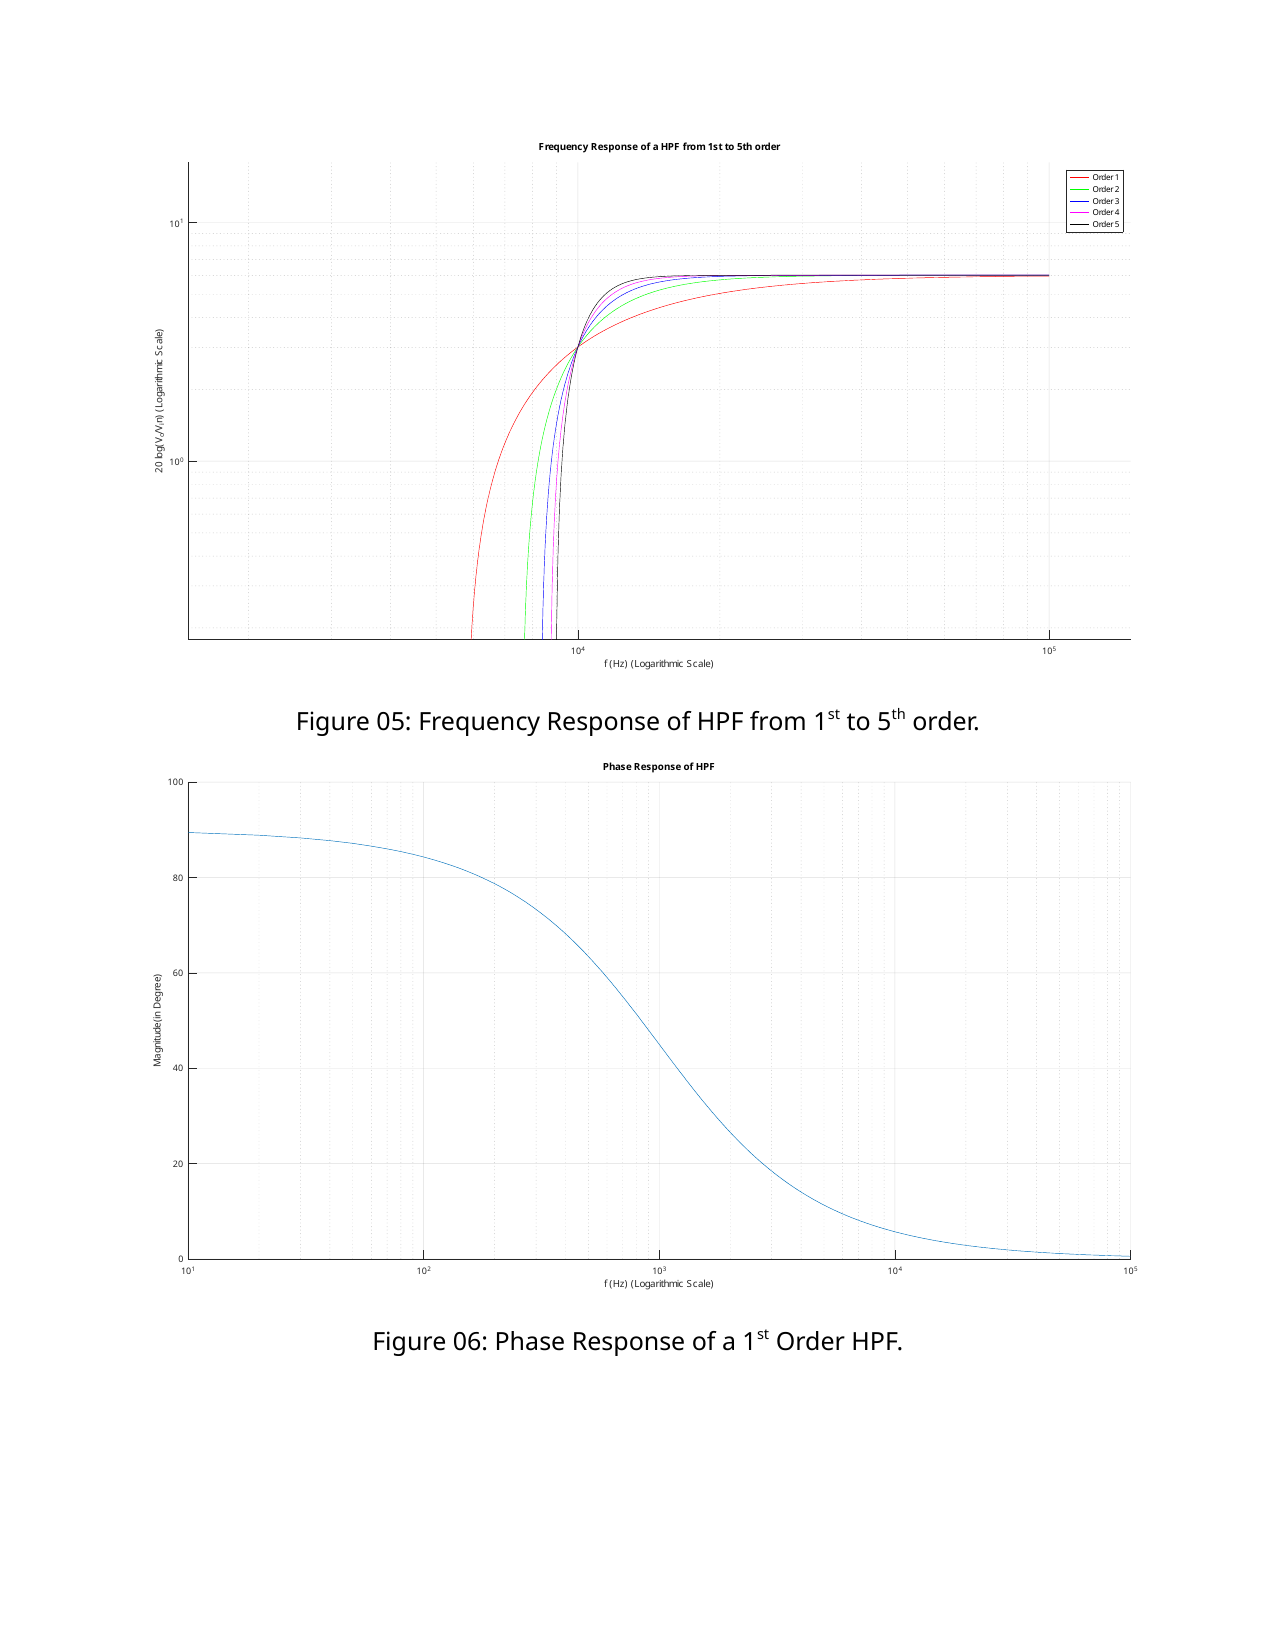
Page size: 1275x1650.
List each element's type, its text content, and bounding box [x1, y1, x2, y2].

text Figure 06: Phase Response of a 1st Order HPF. [118, 1323, 1157, 1357]
text Figure 05: Frequency Response of HPF from 1st to 5th order. [118, 703, 1157, 738]
